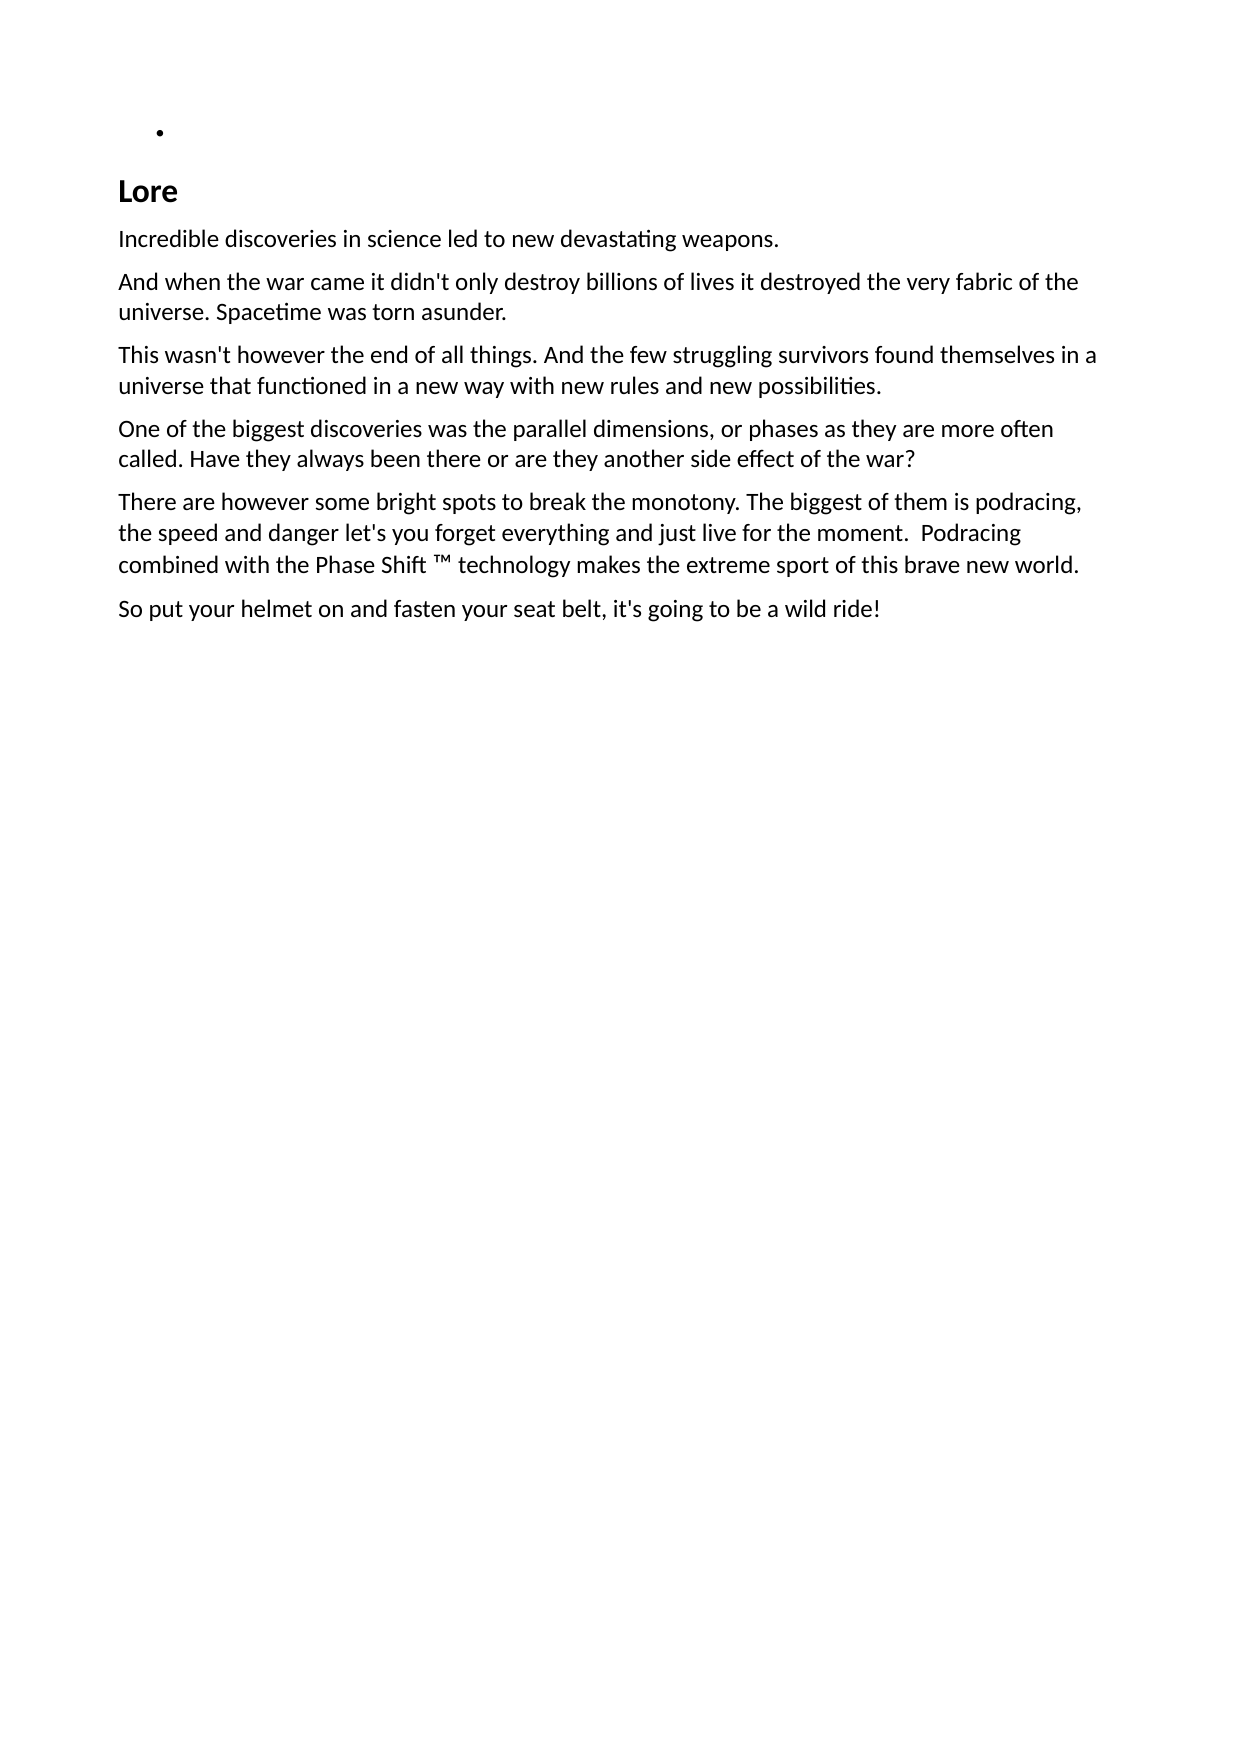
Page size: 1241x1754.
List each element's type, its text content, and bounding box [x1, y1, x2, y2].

text This wasn't however the end of all things. And the few struggling survivors found themselves in a universe that functioned in a new way with new rules and new possibilities. [118, 339, 1122, 401]
text Incredible discoveries in science led to new devastating weapons. [118, 223, 1122, 253]
text There are however some bright spots to break the monotony. The biggest of them is podracing, the speed and danger let's you forget everything and just live for the moment. Podracing combined with the Phase Shift ™ technology makes the extreme sport of this brave new world. [118, 487, 1122, 581]
text And when the war came it didn't only destroy billions of lives it destroyed the very fabric of the universe. Spacetime was torn asunder. [118, 266, 1122, 327]
text One of the biggest discoveries was the parallel dimensions, or phases as they are more often called. Have they always been there or are they another side effect of the war? [118, 413, 1122, 474]
text So put your helmet on and fasten your seat belt, it's going to be a wild ride! [118, 593, 1122, 624]
subtitle Lore [118, 169, 1122, 210]
